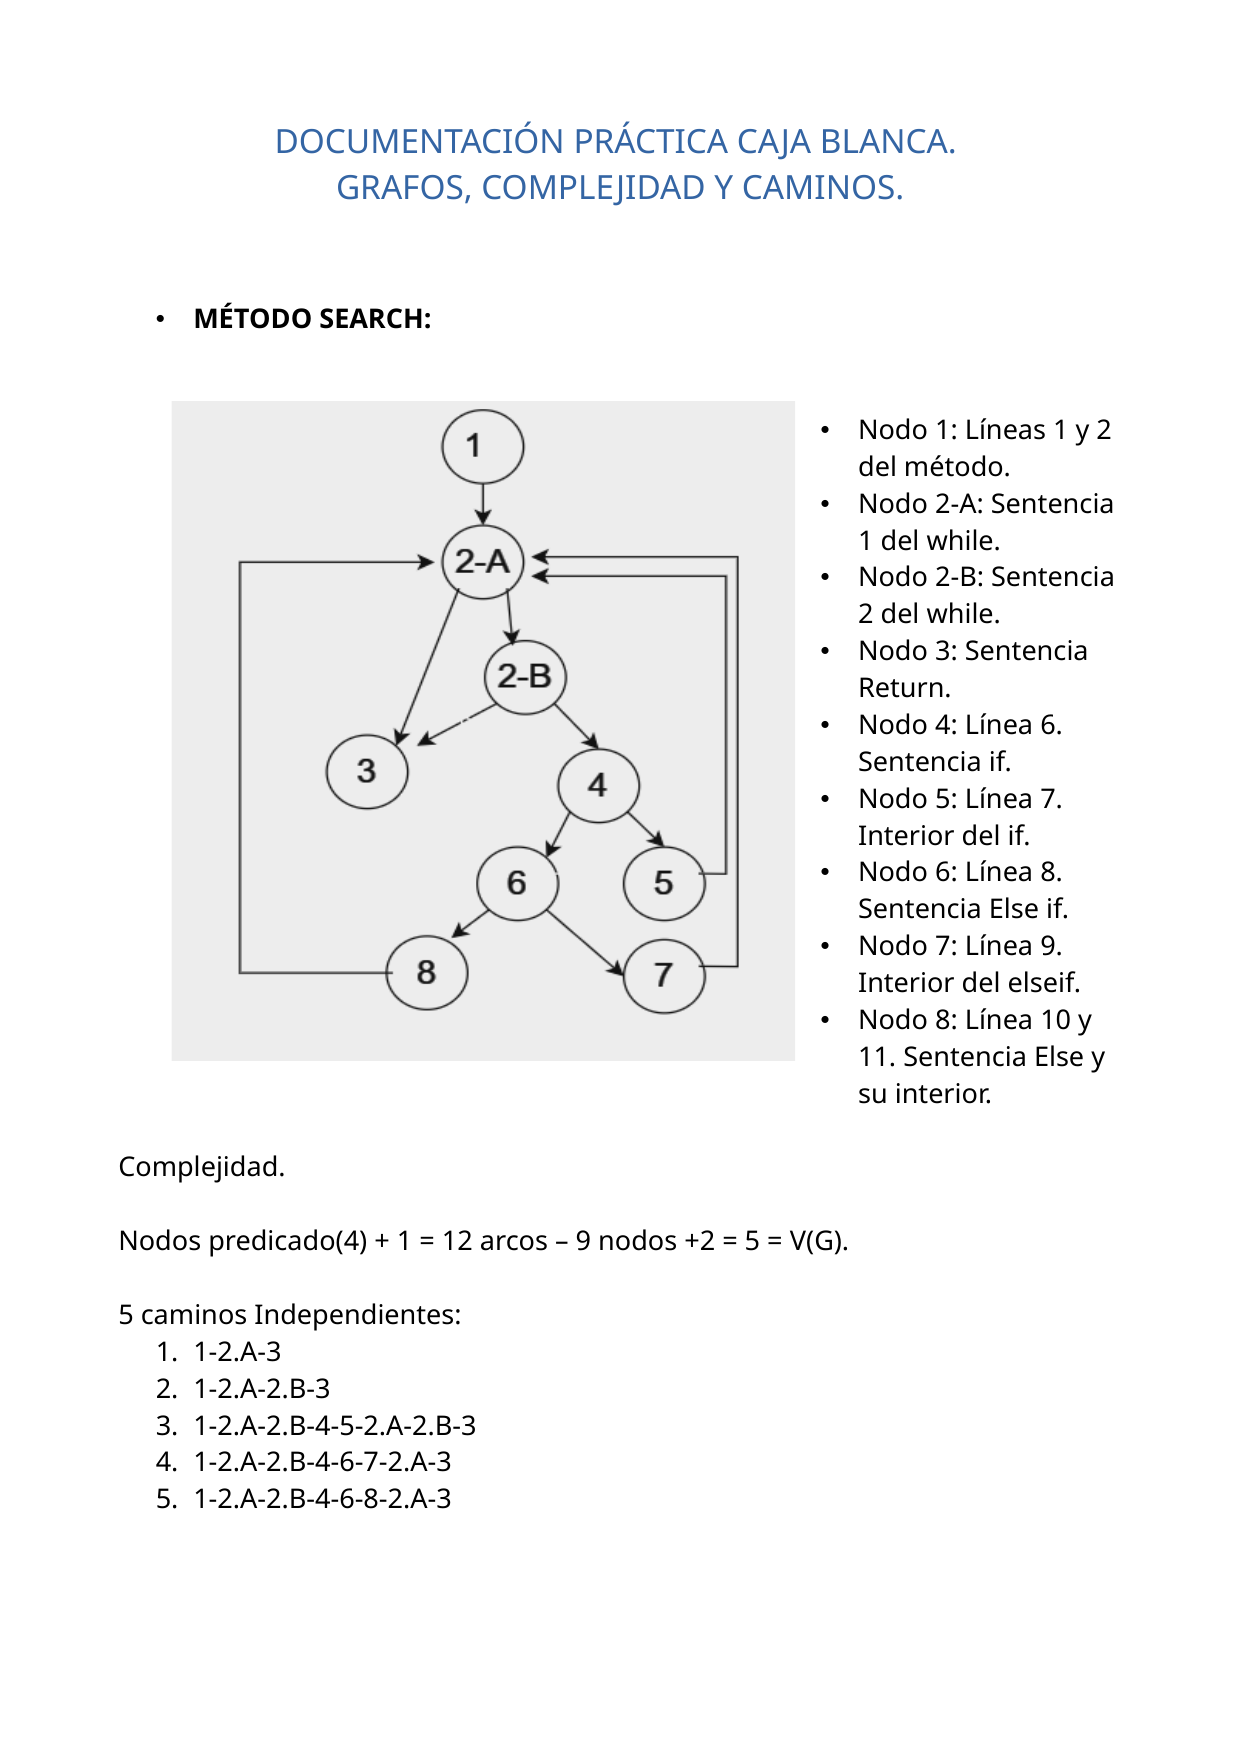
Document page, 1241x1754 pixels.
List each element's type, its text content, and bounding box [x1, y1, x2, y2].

text DOCUMENTACIÓN PRÁCTICA CAJA BLANCA. [118, 118, 1122, 163]
picture [171, 401, 796, 1061]
list Sentencia if. [820, 742, 1122, 779]
list Nodo 8: Línea 10 y 11. Sentencia Else y su interior. [820, 1000, 1122, 1111]
list 1-2.A-2.B-4-5-2.A-2.B-3 [156, 1406, 1122, 1443]
list Nodo 5: Línea 7. Interior del if. [820, 779, 1122, 853]
list 1-2.A-2.B-4-6-7-2.A-3 [156, 1443, 1122, 1480]
text Nodos predicado(4) + 1 = 12 arcos – 9 nodos +2 = 5 = V(G). [118, 1222, 1122, 1258]
list Nodo 7: Línea 9. Interior del elseif. [820, 927, 1122, 1000]
text 5 caminos Independientes: [118, 1295, 1122, 1332]
list Nodo 2-A: Sentencia 1 del while. [820, 484, 1122, 558]
list Nodo 2-B: Sentencia 2 del while. [820, 558, 1122, 632]
list 1-2.A-3 [156, 1332, 1122, 1369]
list MÉTODO SEARCH: [156, 300, 1122, 337]
list 1-2.A-2.B-3 [156, 1369, 1122, 1406]
list 1-2.A-2.B-4-6-8-2.A-3 [156, 1480, 1122, 1517]
list Nodo 3: Sentencia Return. [820, 632, 1122, 705]
list Nodo 6: Línea 8. Sentencia Else if. [820, 853, 1122, 927]
list Nodo 4: Línea 6. [820, 705, 1122, 742]
list Nodo 1: Líneas 1 y 2 del método. [820, 410, 1122, 484]
text GRAFOS, COMPLEJIDAD Y CAMINOS. [118, 163, 1122, 209]
text Complejidad. [118, 1148, 1122, 1185]
